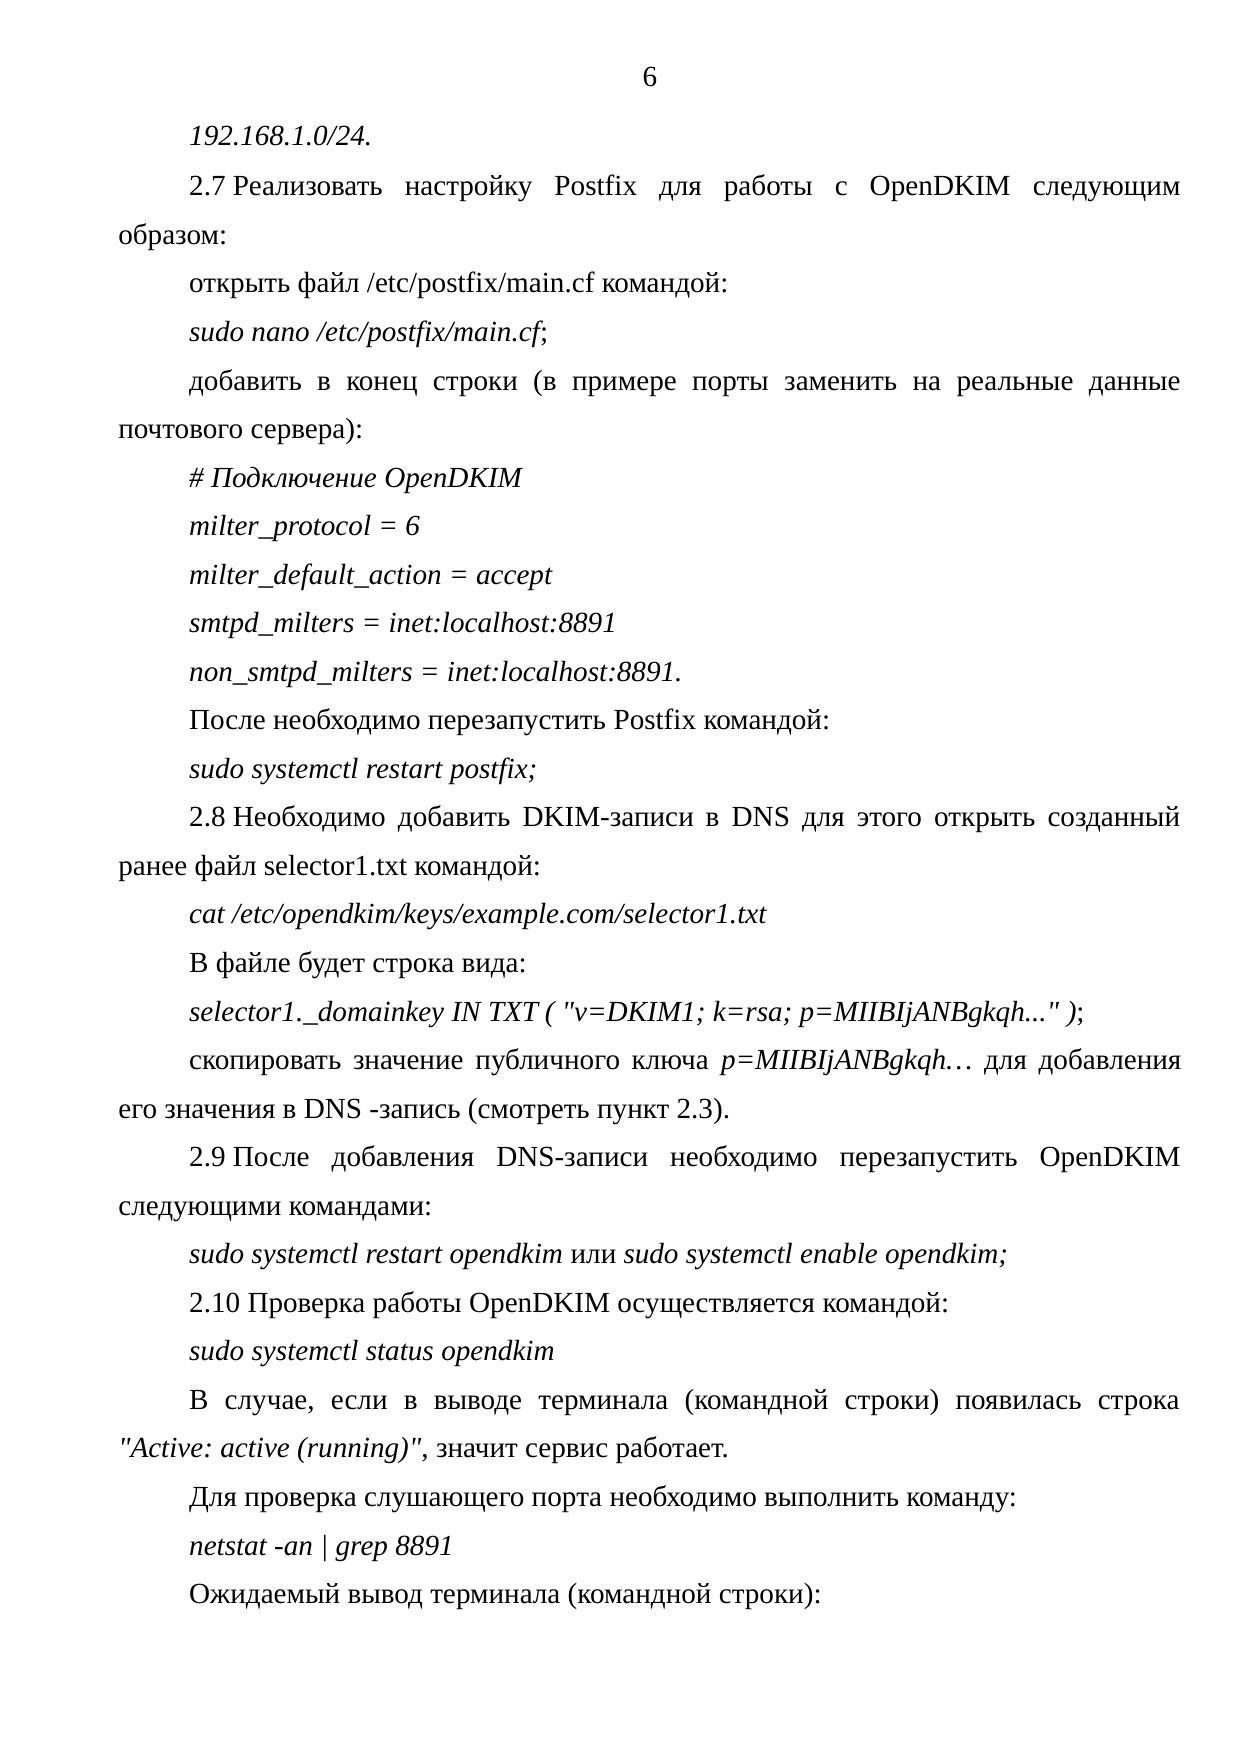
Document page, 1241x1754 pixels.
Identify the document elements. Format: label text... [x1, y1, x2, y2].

text sudo systemctl restart opendkim или sudo systemctl enable opendkim; [118, 1236, 1181, 1270]
text В случае, если в выводе терминала (командной строки) появилась строка "Active: active (running)", значит сервис работает. [118, 1382, 1181, 1464]
text После необходимо перезапустить Postfix командой: [118, 702, 1181, 736]
text # Подключение OpenDKIM [118, 460, 1181, 493]
text sudo systemctl status opendkim [118, 1333, 1181, 1367]
text Для проверка слушающего порта необходимо выполнить команду: [118, 1479, 1181, 1513]
text 2.8 Необходимо добавить DKIM-записи в DNS для этого открыть созданный ранее файл selector1.txt командой: [118, 799, 1181, 882]
text открыть файл /etc/postfix/main.cf командой: [118, 266, 1181, 299]
text milter_protocol = 6 [118, 508, 1181, 542]
text netstat -an | grep 8891 [118, 1528, 1181, 1561]
text 2.9 После добавления DNS-записи необходимо перезапустить OpenDKIM следующими командами: [118, 1139, 1181, 1221]
text добавить в конец строки (в примере порты заменить на реальные данные почтового сервера): [118, 363, 1181, 445]
text sudo nano /etc/postfix/main.cf; [118, 314, 1181, 348]
text non_smtpd_milters = inet:localhost:8891. [118, 654, 1181, 687]
text sudo systemctl restart postfix; [118, 751, 1181, 784]
text скопировать значение публичного ключа p=MIIBIjANBgkqh… для добавления его значения в DNS -запись (смотреть пункт 2.3). [118, 1042, 1181, 1124]
text cat /etc/opendkim/keys/example.com/selector1.txt [118, 897, 1181, 930]
text 2.7 Реализовать настройку Postfix для работы с OpenDKIM следующим образом: [118, 168, 1181, 251]
text selector1._domainkey IN TXT ( "v=DKIM1; k=rsa; p=MIIBIjANBgkqh..." ); [118, 994, 1181, 1027]
text smtpd_milters = inet:localhost:8891 [118, 605, 1181, 639]
text 192.168.1.0/24. [118, 118, 1181, 152]
text Ожидаемый вывод терминала (командной строки): [118, 1576, 1181, 1610]
text 2.10 Проверка работы OpenDKIM осуществляется командой: [118, 1285, 1181, 1318]
text В файле будет строка вида: [118, 945, 1181, 979]
text milter_default_action = accept [118, 557, 1181, 590]
